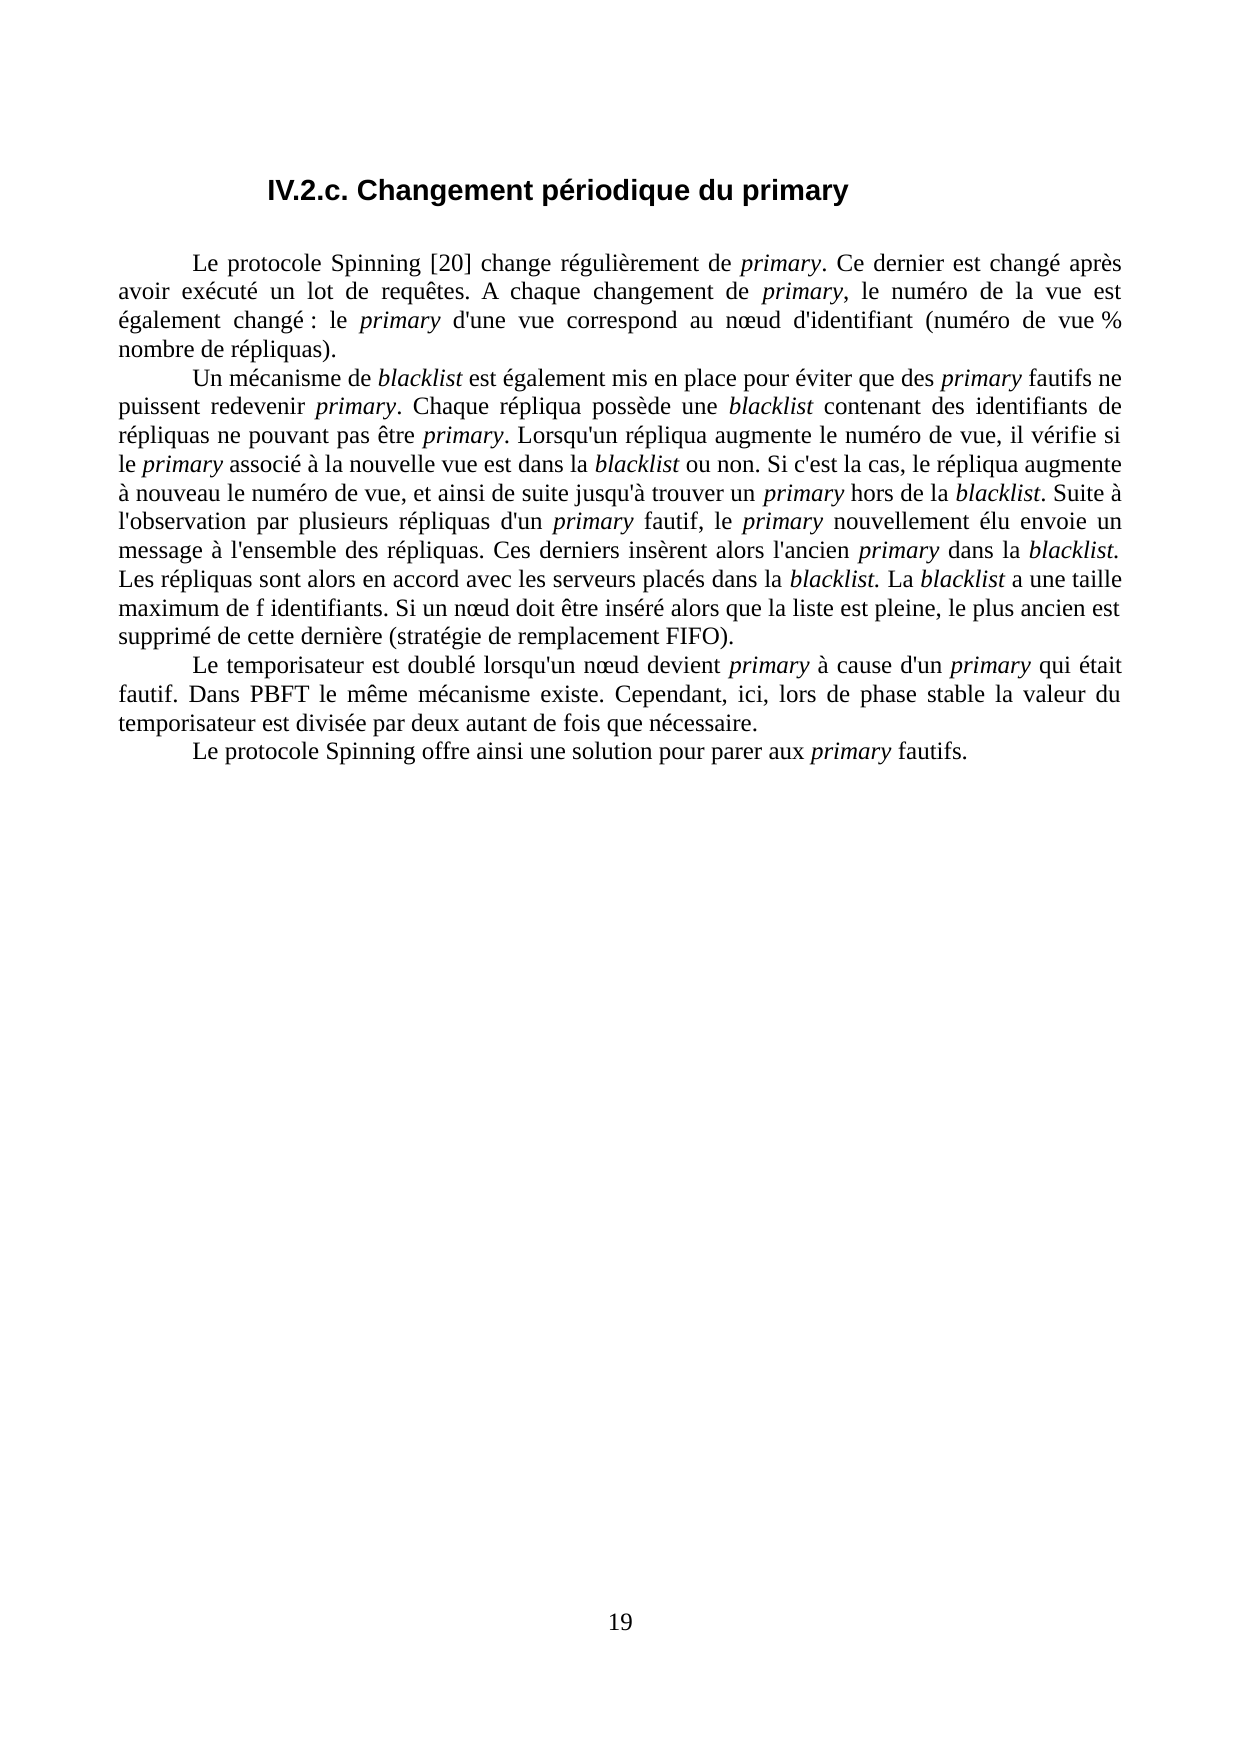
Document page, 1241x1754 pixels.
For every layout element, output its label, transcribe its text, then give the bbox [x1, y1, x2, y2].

subtitle IV.2.c. Changement périodique du primary [118, 173, 1122, 206]
text Le temporisateur est doublé lorsqu'un nœud devient primary à cause d'un primary qui était fautif. Dans PBFT le même mécanisme existe. Cependant, ici, lors de phase stable la valeur du temporisateur est divisée par deux autant de fois que nécessaire. [118, 650, 1122, 736]
text Un mécanisme de blacklist est également mis en place pour éviter que des primary fautifs ne puissent redevenir primary. Chaque répliqua possède une blacklist contenant des identifiants de répliquas ne pouvant pas être primary. Lorsqu'un répliqua augmente le numéro de vue, il vérifie si le primary associé à la nouvelle vue est dans la blacklist ou non. Si c'est la cas, le répliqua augmente à nouveau le numéro de vue, et ainsi de suite jusqu'à trouver un primary hors de la blacklist. Suite à l'observation par plusieurs répliquas d'un primary fautif, le primary nouvellement élu envoie un message à l'ensemble des répliquas. Ces derniers insèrent alors l'ancien primary dans la blacklist. Les répliquas sont alors en accord avec les serveurs placés dans la blacklist. La blacklist a une taille maximum de f identifiants. Si un nœud doit être inséré alors que la liste est pleine, le plus ancien est supprimé de cette dernière (stratégie de remplacement FIFO). [118, 363, 1122, 650]
text Le protocole Spinning [20] change régulièrement de primary. Ce dernier est changé après avoir exécuté un lot de requêtes. A chaque changement de primary, le numéro de la vue est également changé : le primary d'une vue correspond au nœud d'identifiant (numéro de vue % nombre de répliquas). [118, 248, 1122, 363]
text Le protocole Spinning offre ainsi une solution pour parer aux primary fautifs. [118, 736, 1122, 765]
